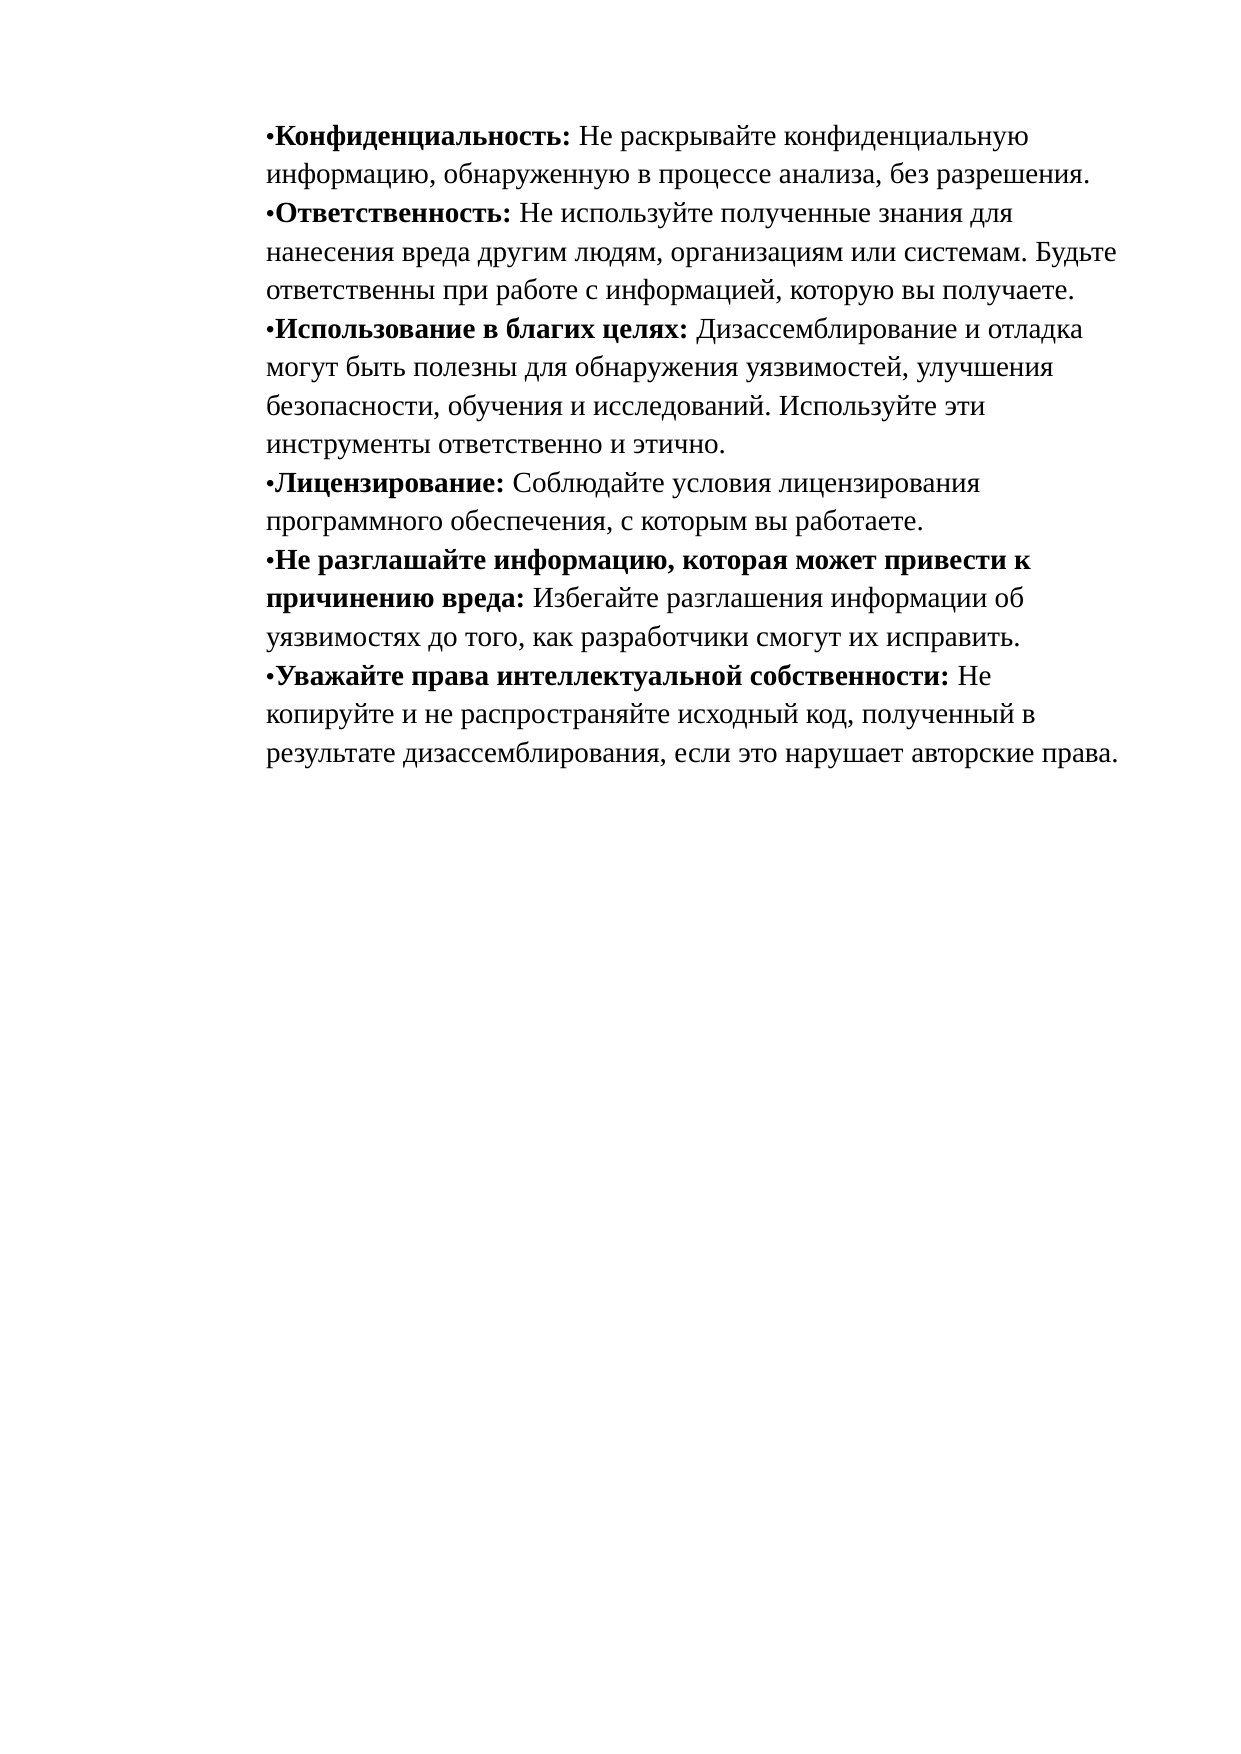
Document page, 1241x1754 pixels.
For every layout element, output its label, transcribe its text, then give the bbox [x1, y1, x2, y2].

list Ответственность: Не используйте полученные знания для нанесения вреда другим людям, организациям или системам. Будьте ответственны при работе с информацией, которую вы получаете. [118, 195, 1122, 306]
list Уважайте права интеллектуальной собственности: Не копируйте и не распространяйте исходный код, полученный в результате дизассемблирования, если это нарушает авторские права. [118, 658, 1122, 768]
list Лицензирование: Соблюдайте условия лицензирования программного обеспечения, с которым вы работаете. [118, 465, 1122, 537]
list Не разглашайте информацию, которая может привести к причинению вреда: Избегайте разглашения информации об уязвимостях до того, как разработчики смогут их исправить. [118, 542, 1122, 653]
list Конфиденциальность: Не раскрывайте конфиденциальную информацию, обнаруженную в процессе анализа, без разрешения. [118, 118, 1122, 190]
list Использование в благих целях: Дизассемблирование и отладка могут быть полезны для обнаружения уязвимостей, улучшения безопасности, обучения и исследований. Используйте эти инструменты ответственно и этично. [118, 311, 1122, 460]
